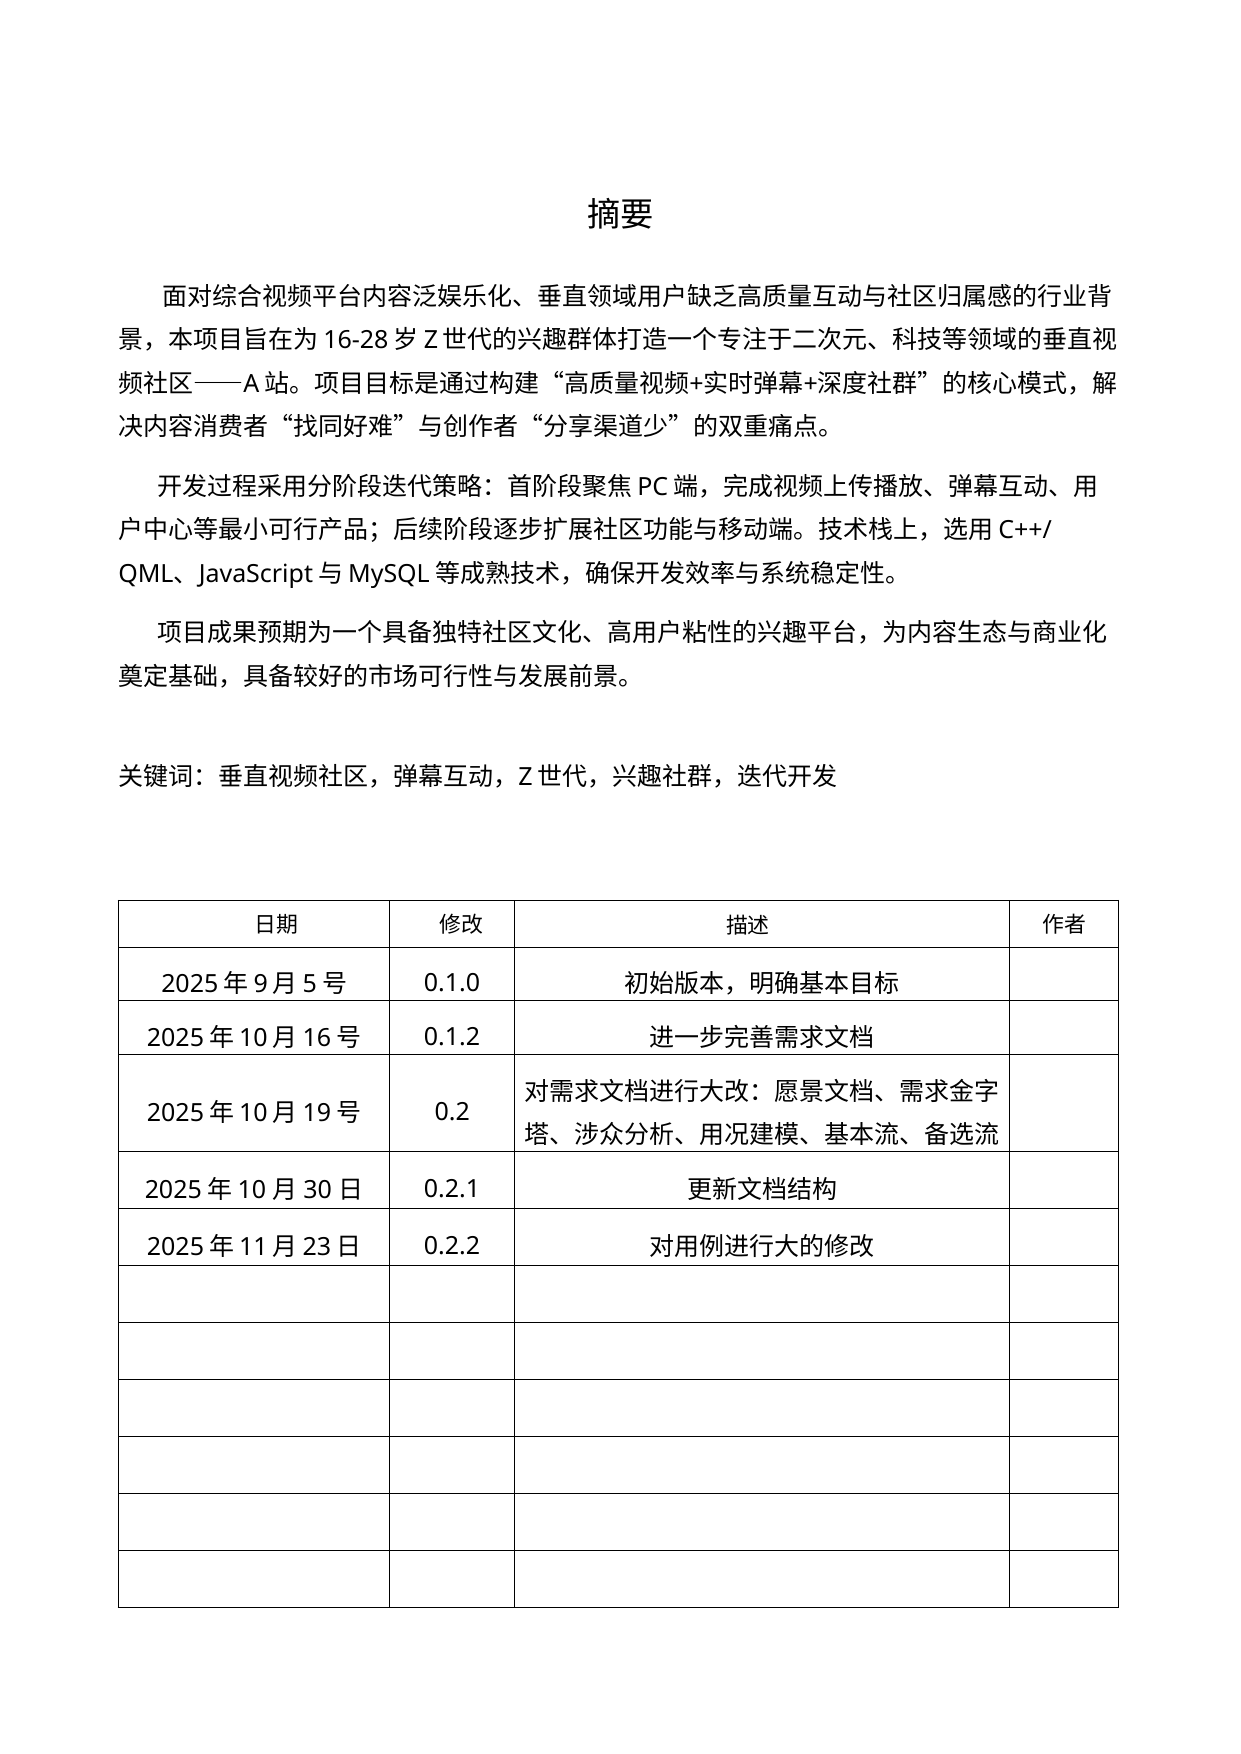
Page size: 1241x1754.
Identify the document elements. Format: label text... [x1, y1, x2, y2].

table_cell [1010, 1437, 1118, 1493]
text 关键词：垂直视频社区，弹幕互动，Z世代，兴趣社群，迭代开发 [118, 757, 1122, 793]
subtitle 摘要 [118, 188, 1122, 236]
table_cell [515, 1551, 1009, 1607]
table_cell [515, 1380, 1009, 1436]
table_cell [390, 1323, 514, 1379]
table_header 描述 [515, 901, 1009, 947]
table_cell [119, 1551, 389, 1607]
table_header 日期 [119, 901, 389, 947]
table_cell 2025年10月16号 [119, 1001, 389, 1054]
table_cell 0.2 [390, 1055, 514, 1151]
table_cell [119, 1437, 389, 1493]
table_cell [390, 1551, 514, 1607]
table_cell [1010, 948, 1118, 1000]
table_cell [1010, 1209, 1118, 1265]
table_cell [515, 1494, 1009, 1549]
table_cell [515, 1437, 1009, 1493]
table_header 作者 [1010, 901, 1118, 947]
table_cell [1010, 1551, 1118, 1607]
table_cell 0.1.2 [390, 1001, 514, 1054]
table_cell [119, 1323, 389, 1379]
table_cell [1010, 1055, 1118, 1151]
table_cell 0.1.0 [390, 948, 514, 1000]
text 项目成果预期为一个具备独特社区文化、高用户粘性的兴趣平台，为内容生态与商业化奠定基础，具备较好的市场可行性与发展前景。 [118, 613, 1122, 692]
table_cell 0.2.2 [390, 1209, 514, 1265]
table_cell [1010, 1001, 1118, 1054]
table_cell [1010, 1266, 1118, 1322]
table_cell 更新文档结构 [515, 1152, 1009, 1208]
table_cell 对需求文档进行大改：愿景文档、需求金字塔、涉众分析、用况建模、基本流、备选流 [515, 1055, 1009, 1151]
table_cell 进一步完善需求文档 [515, 1001, 1009, 1054]
table_cell [1010, 1152, 1118, 1208]
table_cell 对用例进行大的修改 [515, 1209, 1009, 1265]
table_cell 2025年11月23日 [119, 1209, 389, 1265]
table_cell [390, 1266, 514, 1322]
table_cell [1010, 1323, 1118, 1379]
table_cell [515, 1266, 1009, 1322]
table_cell [390, 1437, 514, 1493]
table_cell 0.2.1 [390, 1152, 514, 1208]
table_cell [119, 1380, 389, 1436]
table_header 修改 [390, 901, 514, 947]
table_cell [119, 1494, 389, 1549]
table_cell 初始版本，明确基本目标 [515, 948, 1009, 1000]
text 面对综合视频平台内容泛娱乐化、垂直领域用户缺乏高质量互动与社区归属感的行业背景，本项目旨在为16-28岁Z世代的兴趣群体打造一个专注于二次元、科技等领域的垂直视频社区——A站。项目目标是通过构建“高质量视频+实时弹幕+深度社群”的核心模式，解决内容消费者“找同好难”与创作者“分享渠道少”的双重痛点。 [118, 276, 1122, 443]
table_cell [390, 1380, 514, 1436]
table_cell 2025年 10 月 30 日 [119, 1152, 389, 1208]
table_cell [390, 1494, 514, 1549]
table_cell [1010, 1494, 1118, 1549]
table_cell [515, 1323, 1009, 1379]
text 开发过程采用分阶段迭代策略：首阶段聚焦PC端，完成视频上传播放、弹幕互动、用户中心等最小可行产品；后续阶段逐步扩展社区功能与移动端。技术栈上，选用C++/QML、JavaScript与MySQL等成熟技术，确保开发效率与系统稳定性。 [118, 466, 1122, 589]
table_cell 2025年9月5号 [119, 948, 389, 1000]
table_cell [1010, 1380, 1118, 1436]
table_cell 2025年10月19号 [119, 1055, 389, 1151]
table_cell [119, 1266, 389, 1322]
